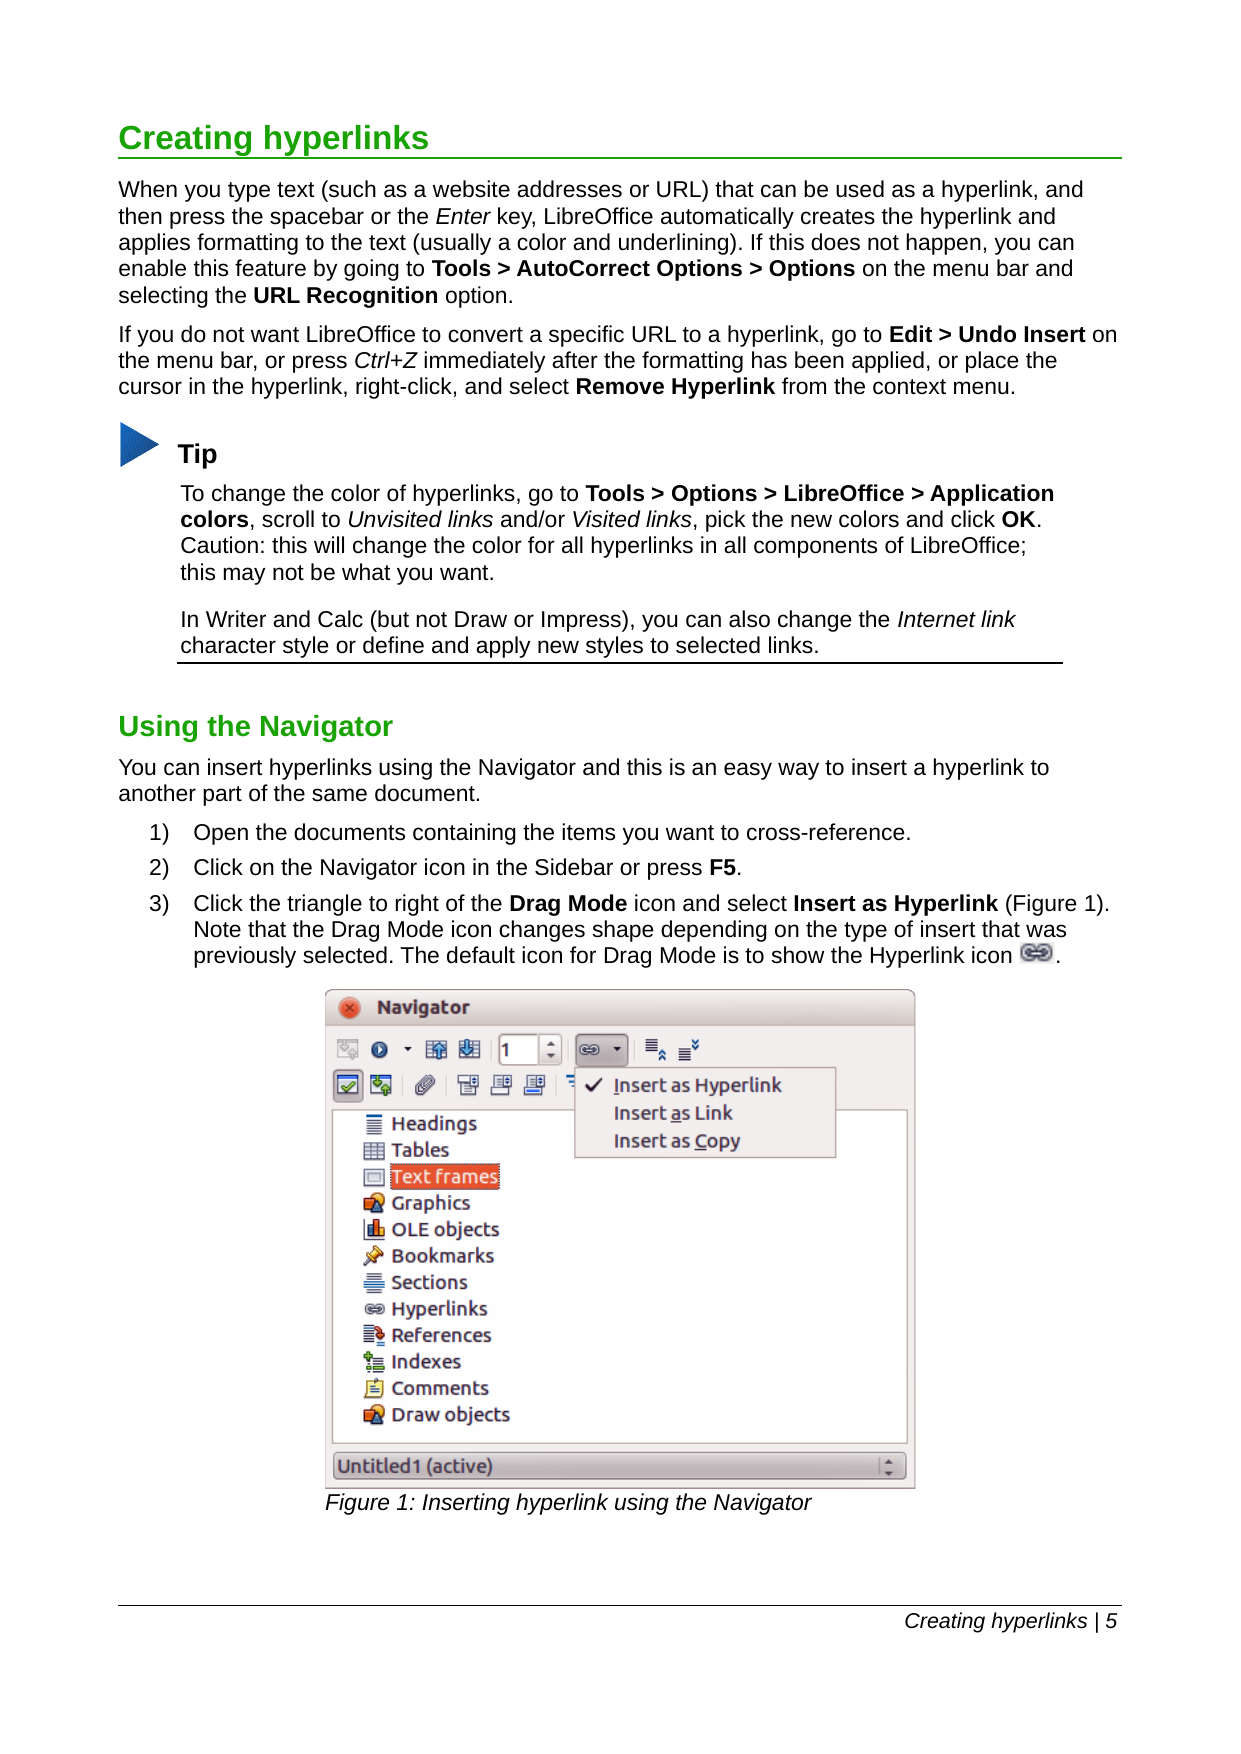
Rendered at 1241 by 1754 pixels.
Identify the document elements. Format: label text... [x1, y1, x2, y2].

text Figure 1: Inserting hyperlink using the Navigator [325, 1489, 915, 1515]
picture [325, 989, 916, 1489]
list Click on the Navigator icon in the Sidebar or press F5. [169, 854, 1122, 881]
text To change the color of hyperlinks, go to Tools > Options > LibreOffice > Application colors, scroll to Unvisited links and/or Visited links, pick the new colors and click OK. Caution: this will change the color for all hyperlinks in all components of LibreOffice; this may not be what you want. [177, 477, 1063, 585]
subtitle Creating hyperlinks [118, 118, 1122, 157]
picture [1019, 942, 1055, 964]
list Click the triangle to right of the Drag Mode icon and select Insert as Hyperlink (Figure 1). Note that the Drag Mode icon changes shape depending on the type of insert that was previously selected. The default icon for Drag Mode is to show the Hyperlink icon . [169, 889, 1122, 968]
text If you do not want LibreOffice to convert a specific URL to a hyperlink, go to Edit > Undo Insert on the menu bar, or press Ctrl+Z immediately after the formatting has been applied, or place the cursor in the hyperlink, right-click, and select Remove Hyperlink from the context menu. [118, 321, 1122, 400]
subtitle Using the Navigator [118, 708, 1122, 742]
text When you type text (such as a website addresses or URL) that can be used as a hyperlink, and then press the spacebar or the Enter key, LibreOffice automatically creates the hyperlink and applies formatting to the text (usually a color and underlining). If this does not happen, you can enable this feature by going to Tools > AutoCorrect Options > Options on the menu bar and selecting the URL Recognition option. [118, 176, 1122, 308]
text In Writer and Calc (but not Draw or Impress), you can also change the Internet link character style or define and apply new styles to selected links. [177, 603, 1063, 662]
subtitle Tip [118, 420, 1122, 469]
list Open the documents containing the items you want to cross-reference. [169, 819, 1122, 845]
text You can insert hyperlinks using the Navigator and this is an easy way to insert a hyperlink to another part of the same document. [118, 754, 1122, 807]
